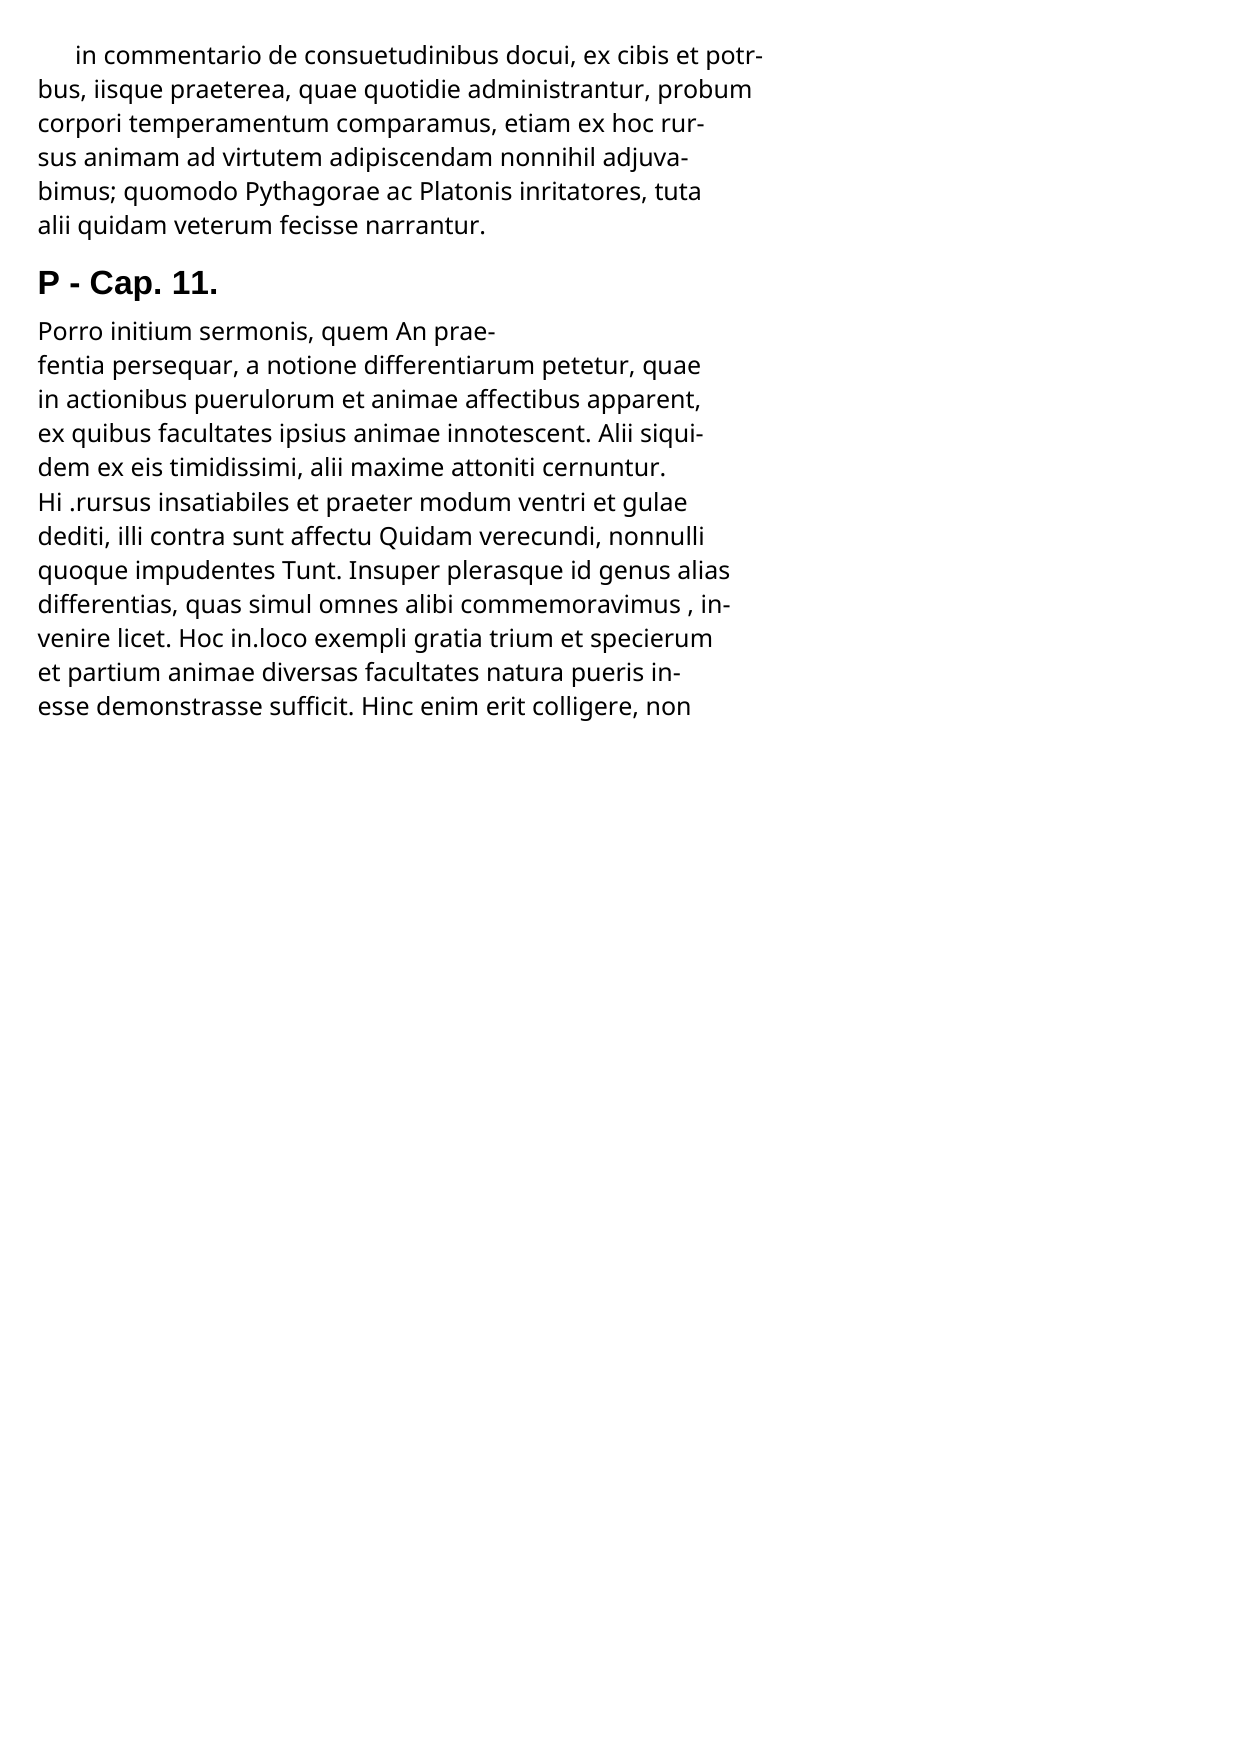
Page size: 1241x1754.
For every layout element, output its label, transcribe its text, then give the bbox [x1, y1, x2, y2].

subtitle P - Cap. 11. [37, 263, 1203, 301]
text Porro initium sermonis, quem An prae- fentia persequar, a notione differentiarum petetur, quae in actionibus puerulorum et animae affectibus apparent, ex quibus facultates ipsius animae innotescent. Alii siqui- dem ex eis timidissimi, alii maxime attoniti cernuntur. Hi .rursus insatiabiles et praeter modum ventri et gulae dediti, illi contra sunt affectu Quidam verecundi, nonnulli quoque impudentes Tunt. Insuper plerasque id genus alias differentias, quas simul omnes alibi commemoravimus , in- venire licet. Hoc in.loco exempli gratia trium et specierum et partium animae diversas facultates natura pueris in- esse demonstrasse sufficit. Hinc enim erit colligere, non [37, 314, 1203, 723]
text in commentario de consuetudinibus docui, ex cibis et potr- bus, iisque praeterea, quae quotidie administrantur, probum corpori temperamentum comparamus, etiam ex hoc rur- sus animam ad virtutem adipiscendam nonnihil adjuva- bimus; quomodo Pythagorae ac Platonis inritatores, tuta alii quidam veterum fecisse narrantur. [37, 37, 1203, 242]
